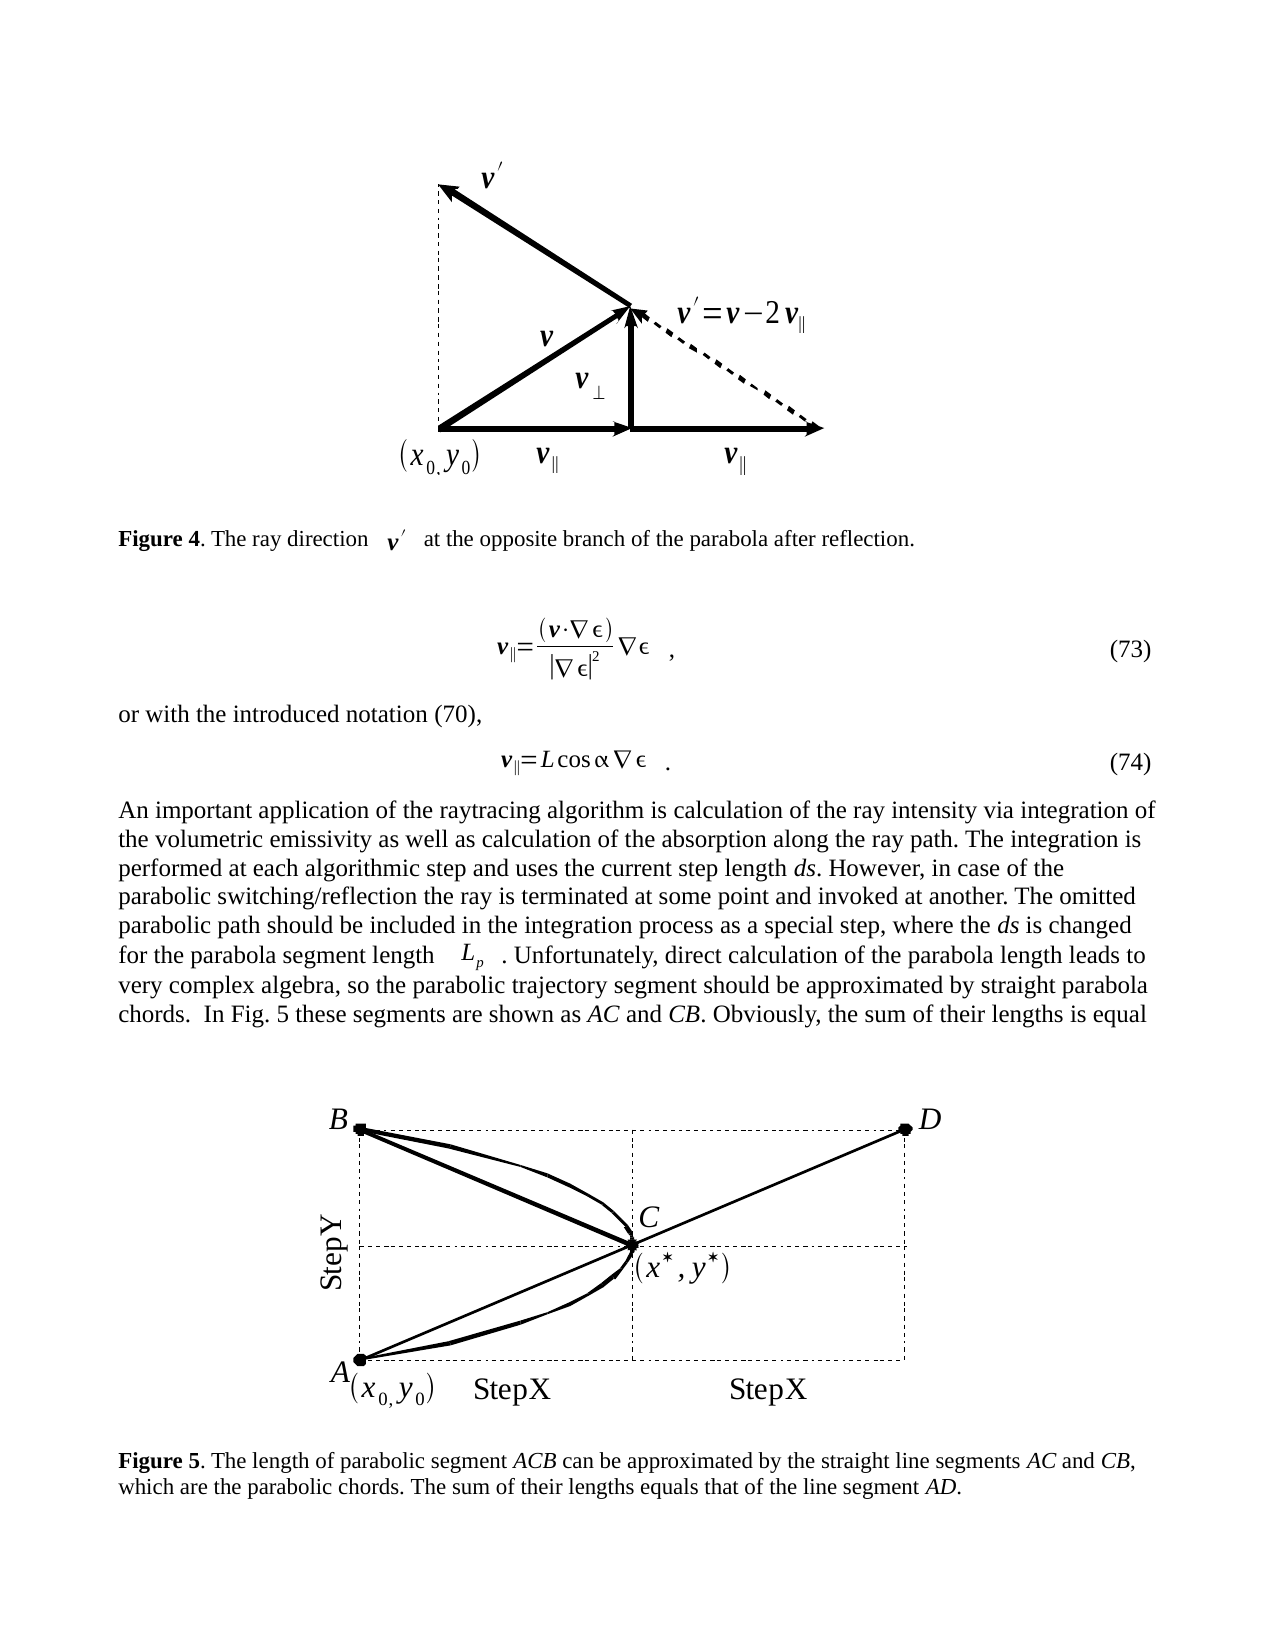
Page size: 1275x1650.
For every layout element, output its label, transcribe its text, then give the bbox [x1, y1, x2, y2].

table_header (73) [1041, 610, 1157, 699]
text Figure 4. The ray directionat the opposite branch of the parabola after reflection. [118, 525, 1157, 557]
table_header (74) [1041, 740, 1157, 795]
text An important application of the raytracing algorithm is calculation of the ray intensity via integration of the volumetric emissivity as well as calculation of the absorption along the ray path. The integration is performed at each algorithmic step and uses the current step length ds. However, in case of the parabolic switching/reflection the ray is terminated at some point and invoked at another. The omitted parabolic path should be included in the integration process as a special step, where the ds is changed for the parabola segment length . Unfortunately, direct calculation of the parabola length leads to very complex algebra, so the parabolic trajectory segment should be approximated by straight parabola chords. In Fig. 5 these segments are shown as AC and CB. Obviously, the sum of their lengths is equal [118, 795, 1157, 1028]
text Figure 5. The length of parabolic segment ACB can be approximated by the straight line segments AC and CB, which are the parabolic chords. The sum of their lengths equals that of the line segment AD. [118, 1447, 1157, 1499]
text or with the introduced notation (70), [118, 699, 1157, 728]
table_header . [118, 740, 1041, 795]
table_header , [118, 610, 1041, 699]
